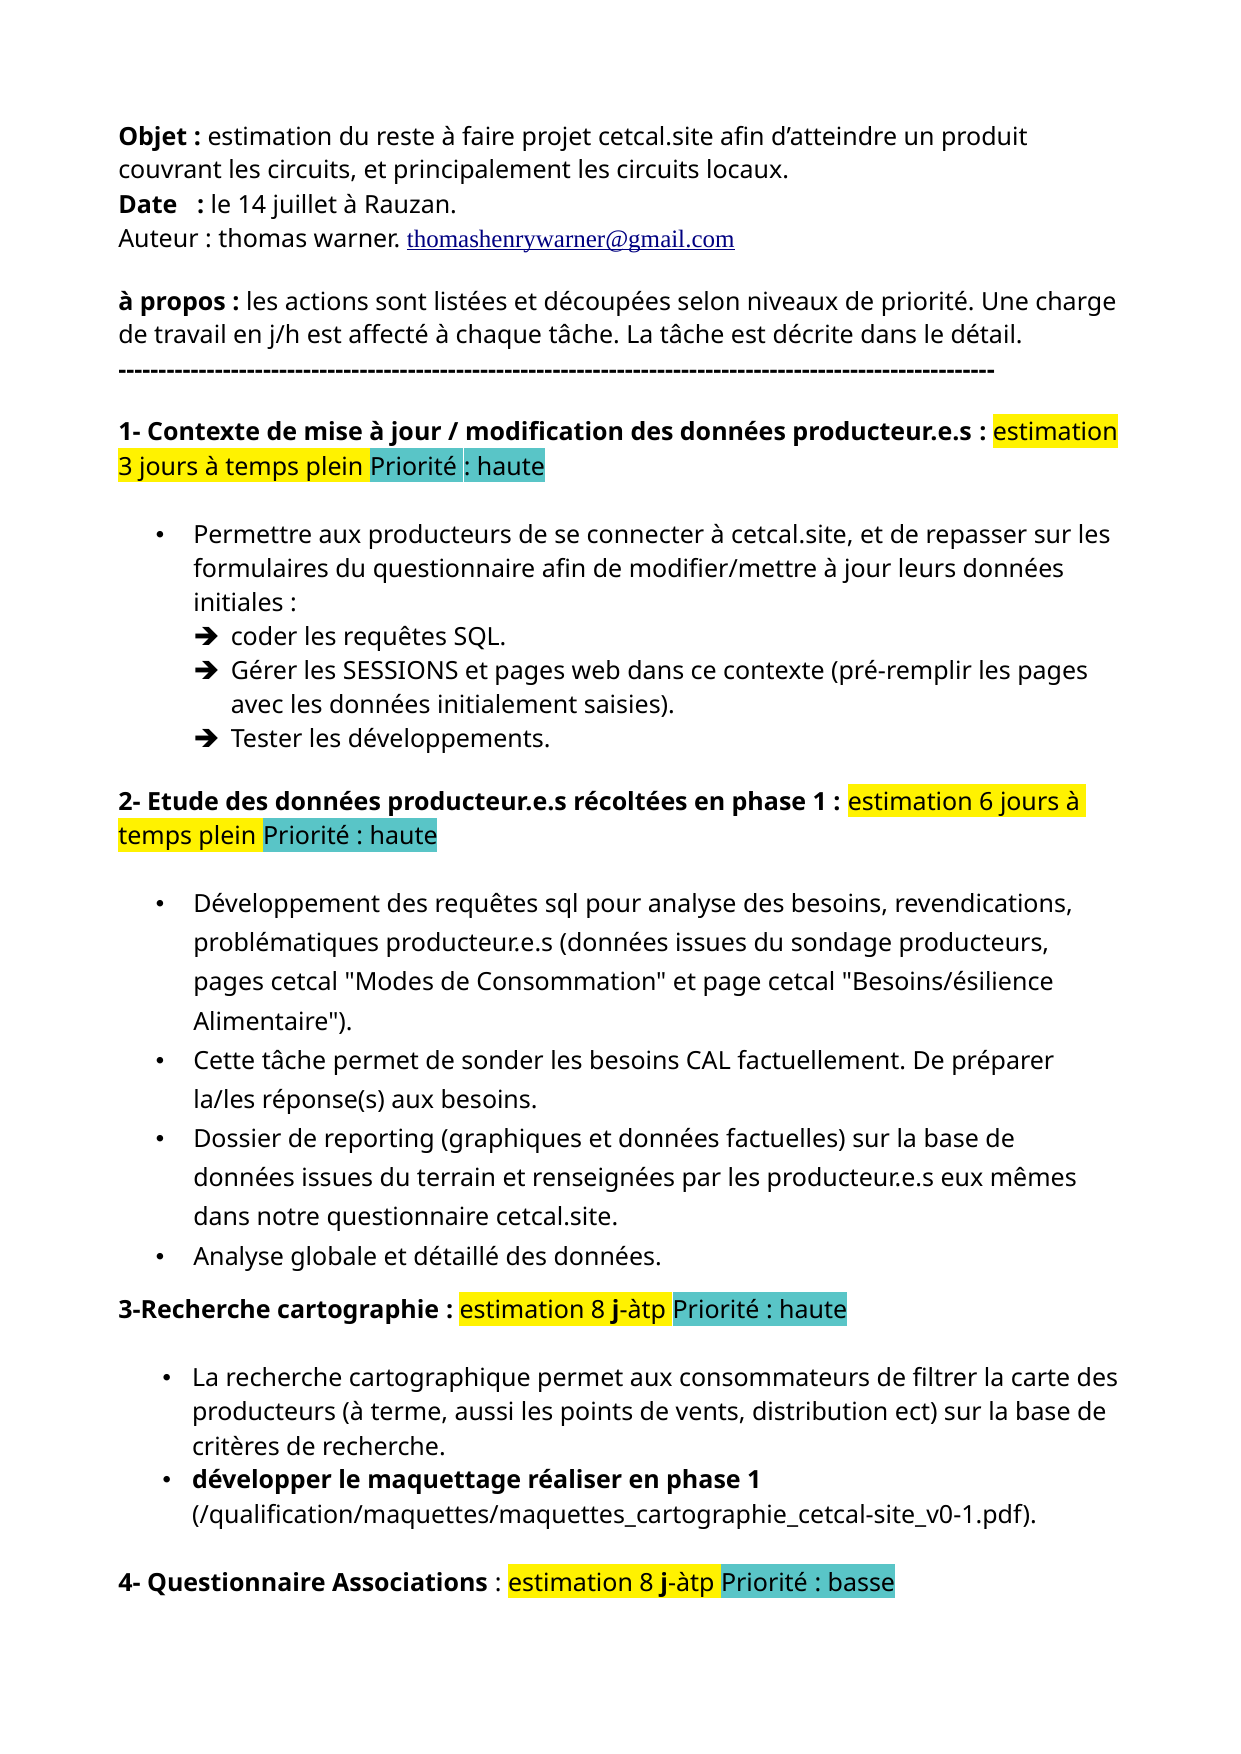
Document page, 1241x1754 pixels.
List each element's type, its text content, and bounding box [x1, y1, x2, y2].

list développer le maquettage réaliser en phase 1 (/qualification/maquettes/maquettes_cartographie_cetcal-site_v0-1.pdf). [162, 1462, 1122, 1530]
text 3-Recherche cartographie : estimation 8 j-àtp Priorité : haute [118, 1292, 1122, 1326]
text ------------------------------------------------------------------------------------------------------------- [118, 351, 1122, 385]
list Gérer les SESSIONS et pages web dans ce contexte (pré-remplir les pages avec les données initialement saisies). [193, 652, 1122, 721]
text 4- Questionnaire Associations : estimation 8 j-àtp Priorité : basse [118, 1564, 1122, 1598]
list La recherche cartographique permet aux consommateurs de filtrer la carte des producteurs (à terme, aussi les points de vents, distribution ect) sur la base de critères de recherche. [162, 1360, 1122, 1462]
list Développement des requêtes sql pour analyse des besoins, revendications, problématiques producteur.e.s (données issues du sondage producteurs, pages cetcal "Modes de Consommation" et page cetcal "Besoins/ésilience Alimentaire"). [156, 886, 1122, 1037]
list Cette tâche permet de sonder les besoins CAL factuellement. De préparer la/les réponse(s) aux besoins. [156, 1042, 1122, 1116]
list Tester les développements. [193, 721, 1122, 755]
text 1- Contexte de mise à jour / modification des données producteur.e.s : estimation 3 jours à temps plein Priorité : haute [118, 414, 1122, 482]
text à propos : les actions sont listées et découpées selon niveaux de priorité. Une charge de travail en j/h est affecté à chaque tâche. La tâche est décrite dans le détail. [118, 283, 1122, 351]
list coder les requêtes SQL. [193, 618, 1122, 652]
list Dossier de reporting (graphiques et données factuelles) sur la base de données issues du terrain et renseignées par les producteur.e.s eux mêmes dans notre questionnaire cetcal.site. [156, 1121, 1122, 1233]
text 2- Etude des données producteur.e.s récoltées en phase 1 : estimation 6 jours à temps plein Priorité : haute [118, 783, 1122, 852]
list Analyse globale et détaillé des données. [156, 1238, 1122, 1272]
text Auteur : thomas warner. thomashenrywarner@gmail.com [118, 220, 1122, 254]
text Objet : estimation du reste à faire projet cetcal.site afin d’atteindre un produit couvrant les circuits, et principalement les circuits locaux. [118, 118, 1122, 186]
text Date : le 14 juillet à Rauzan. [118, 186, 1122, 220]
list Permettre aux producteurs de se connecter à cetcal.site, et de repasser sur les formulaires du questionnaire afin de modifier/mettre à jour leurs données initiales : [156, 516, 1122, 618]
